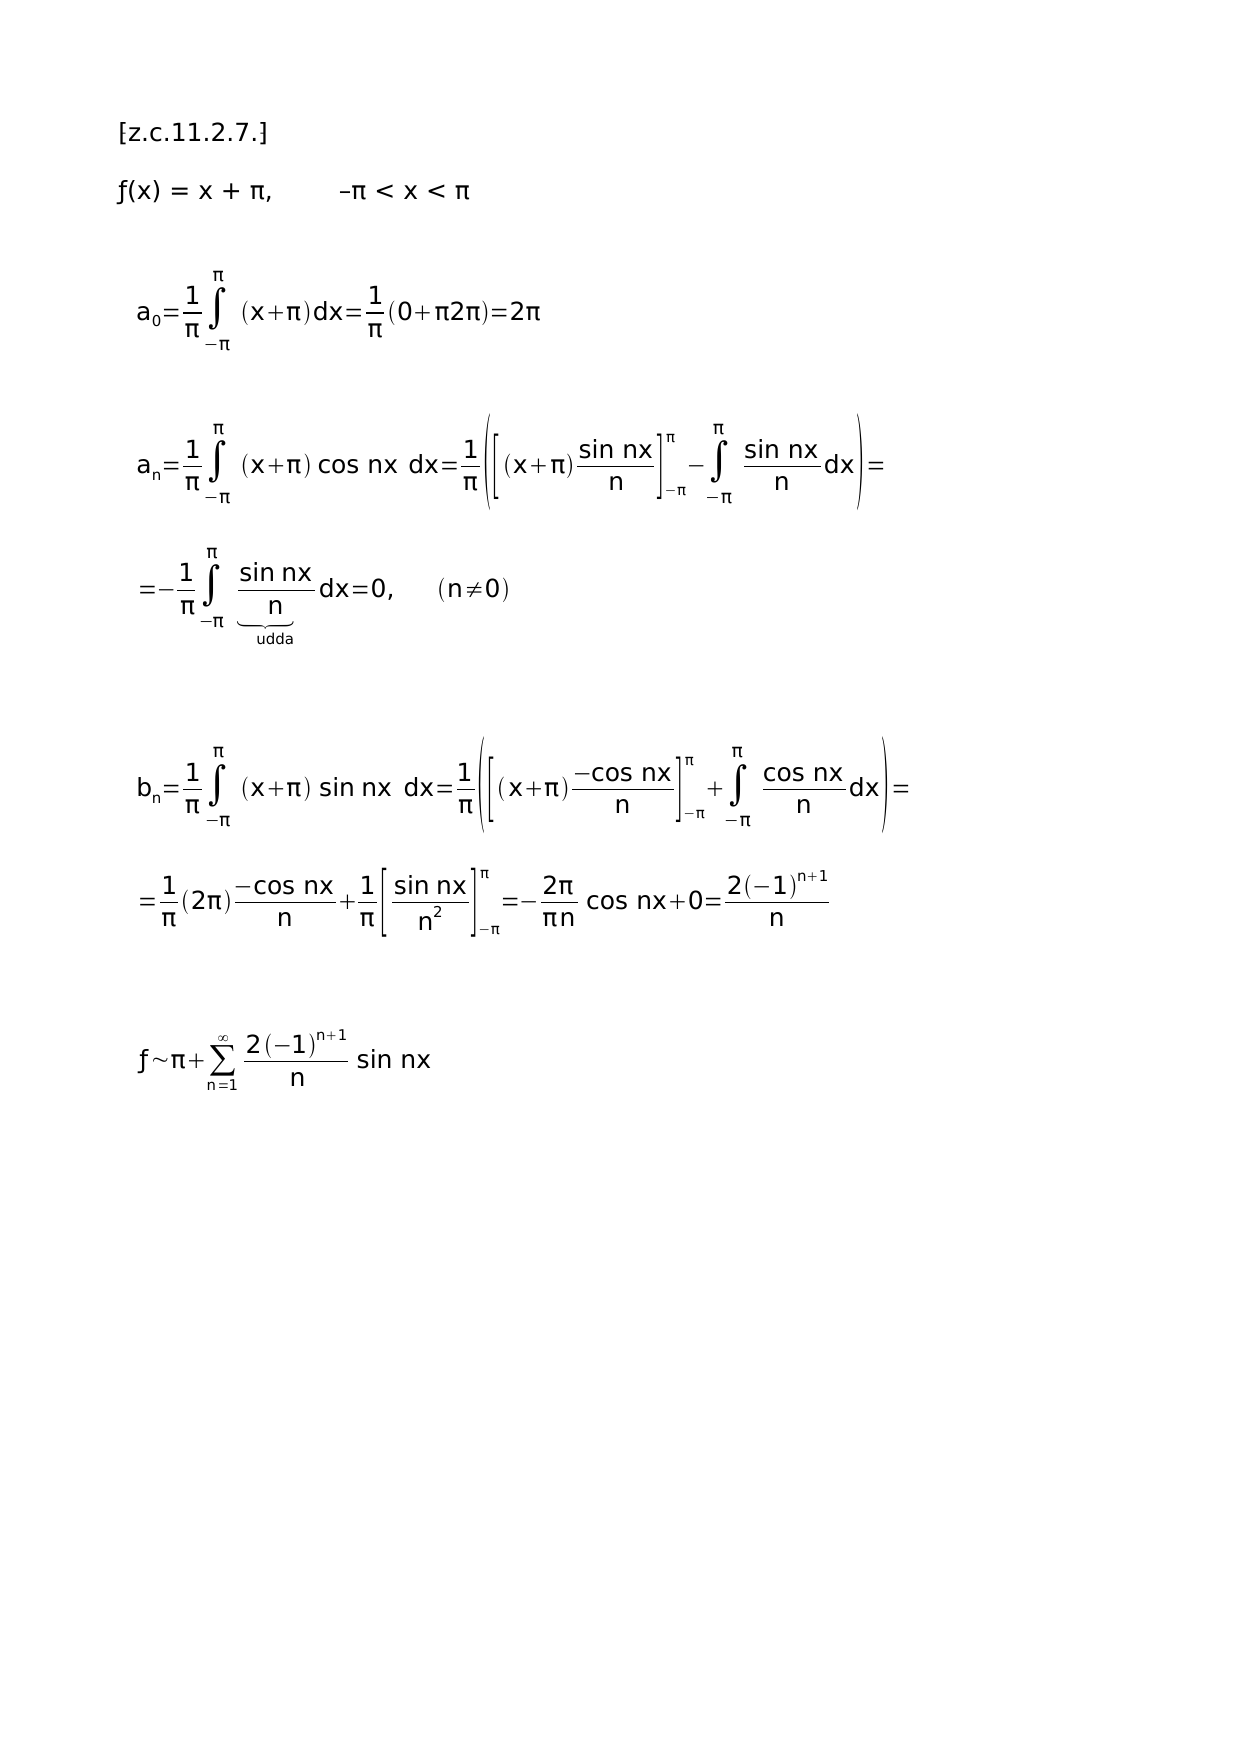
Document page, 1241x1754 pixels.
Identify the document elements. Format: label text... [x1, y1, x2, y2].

text ƒ(x) = x + π, –π < x < π [118, 176, 1122, 206]
text ⁅z.c.11.2.7.⁆ [118, 118, 1122, 147]
